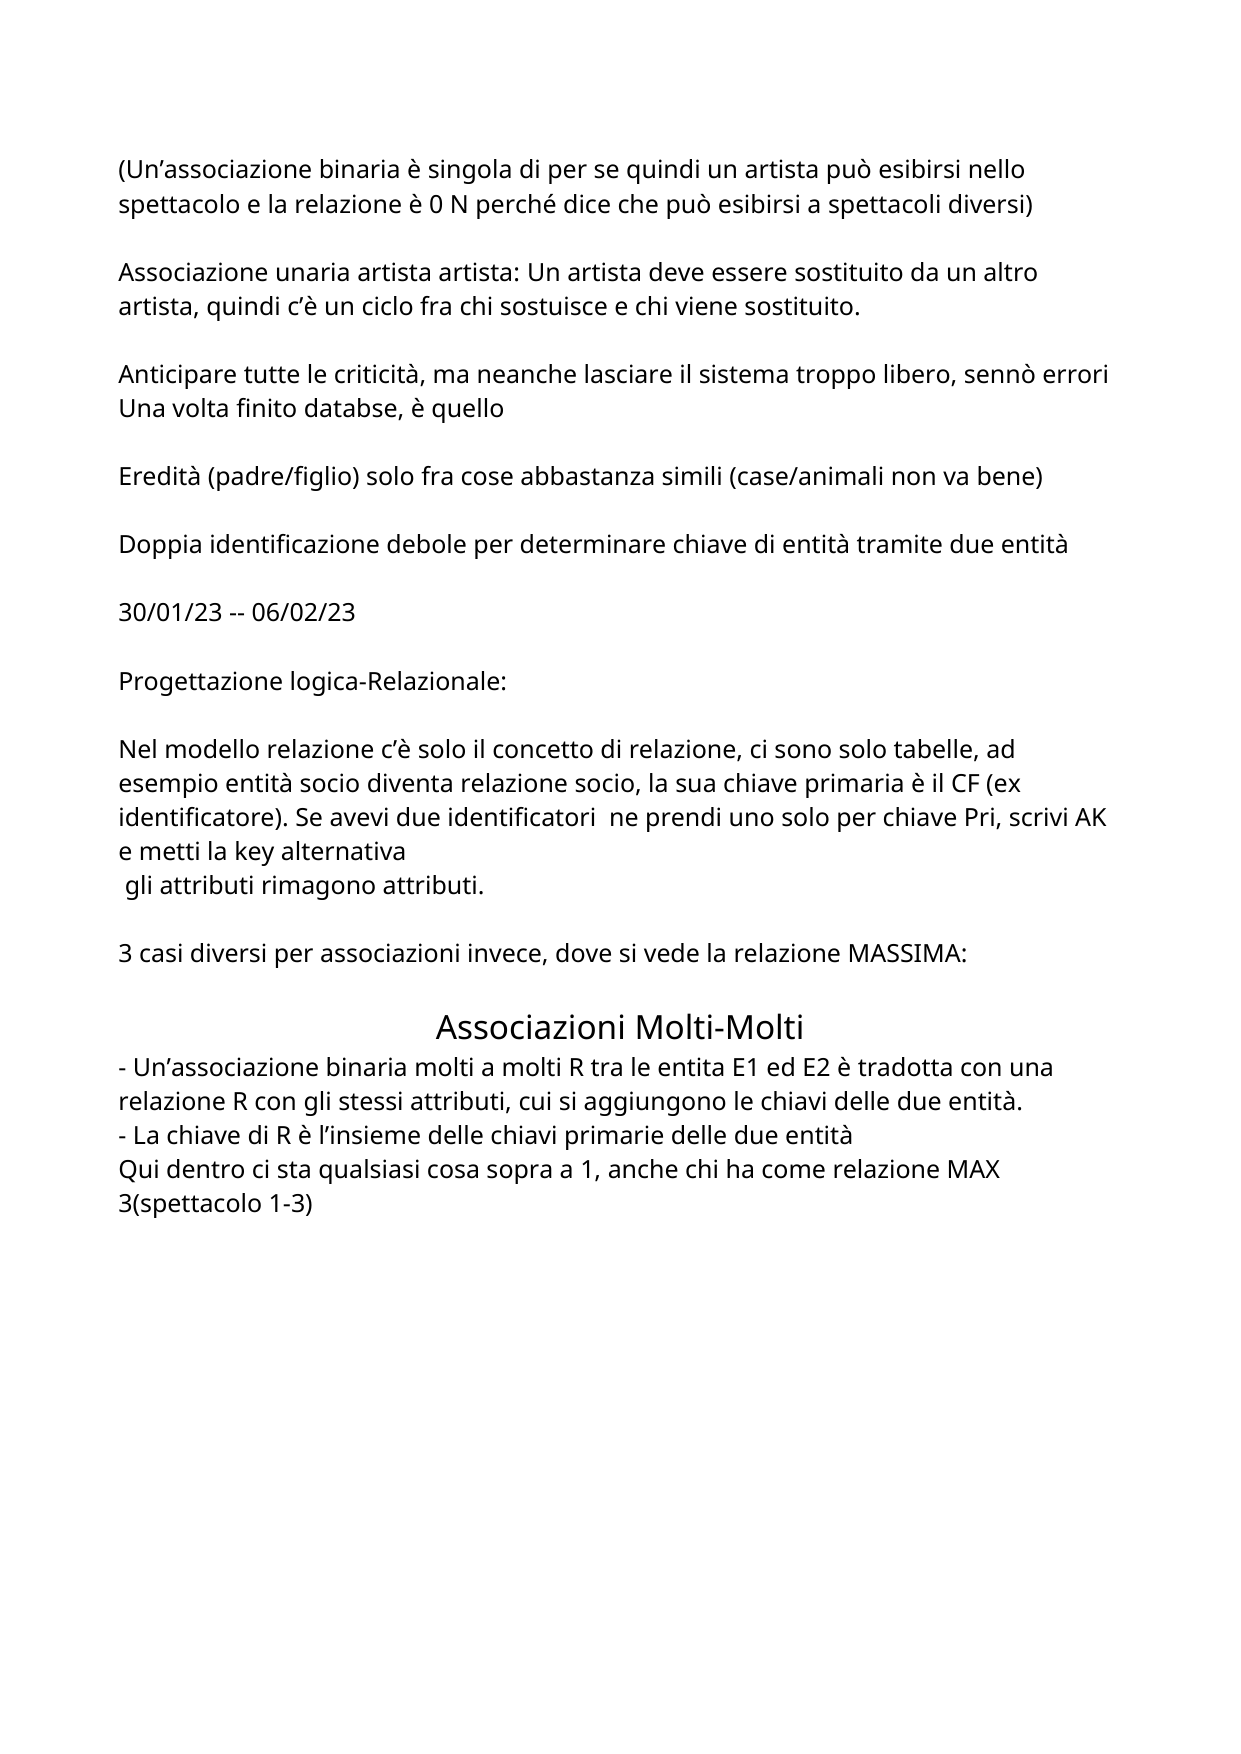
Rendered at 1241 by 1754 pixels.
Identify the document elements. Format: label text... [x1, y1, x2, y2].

text - La chiave di R è l’insieme delle chiavi primarie delle due entità [118, 1117, 1122, 1151]
text Doppia identificazione debole per determinare chiave di entità tramite due entità [118, 527, 1122, 561]
text Nel modello relazione c’è solo il concetto di relazione, ci sono solo tabelle, ad esempio entità socio diventa relazione socio, la sua chiave primaria è il CF (ex identificatore). Se avevi due identificatori ne prendi uno solo per chiave Pri, scrivi AK e metti la key alternativa [118, 731, 1122, 867]
text 3 casi diversi per associazioni invece, dove si vede la relazione MASSIMA: [118, 936, 1122, 970]
text Una volta finito databse, è quello [118, 391, 1122, 425]
text - Un’associazione binaria molti a molti R tra le entita E1 ed E2 è tradotta con una relazione R con gli stessi attributi, cui si aggiungono le chiavi delle due entità. [118, 1049, 1122, 1117]
text Qui dentro ci sta qualsiasi cosa sopra a 1, anche chi ha come relazione MAX 3(spettacolo 1-3) [118, 1151, 1122, 1219]
text Associazione unaria artista artista: Un artista deve essere sostituito da un altro artista, quindi c’è un ciclo fra chi sostuisce e chi viene sostituito. [118, 254, 1122, 322]
text Eredità (padre/figlio) solo fra cose abbastanza simili (case/animali non va bene) [118, 459, 1122, 493]
text gli attributi rimagono attributi. [118, 867, 1122, 902]
text Associazioni Molti-Molti [118, 1004, 1122, 1049]
text (Un’associazione binaria è singola di per se quindi un artista può esibirsi nello spettacolo e la relazione è 0 N perché dice che può esibirsi a spettacoli diversi) [118, 152, 1122, 220]
text Anticipare tutte le criticità, ma neanche lasciare il sistema troppo libero, sennò errori [118, 357, 1122, 391]
text Progettazione logica-Relazionale: [118, 663, 1122, 697]
text 30/01/23 -- 06/02/23 [118, 595, 1122, 629]
